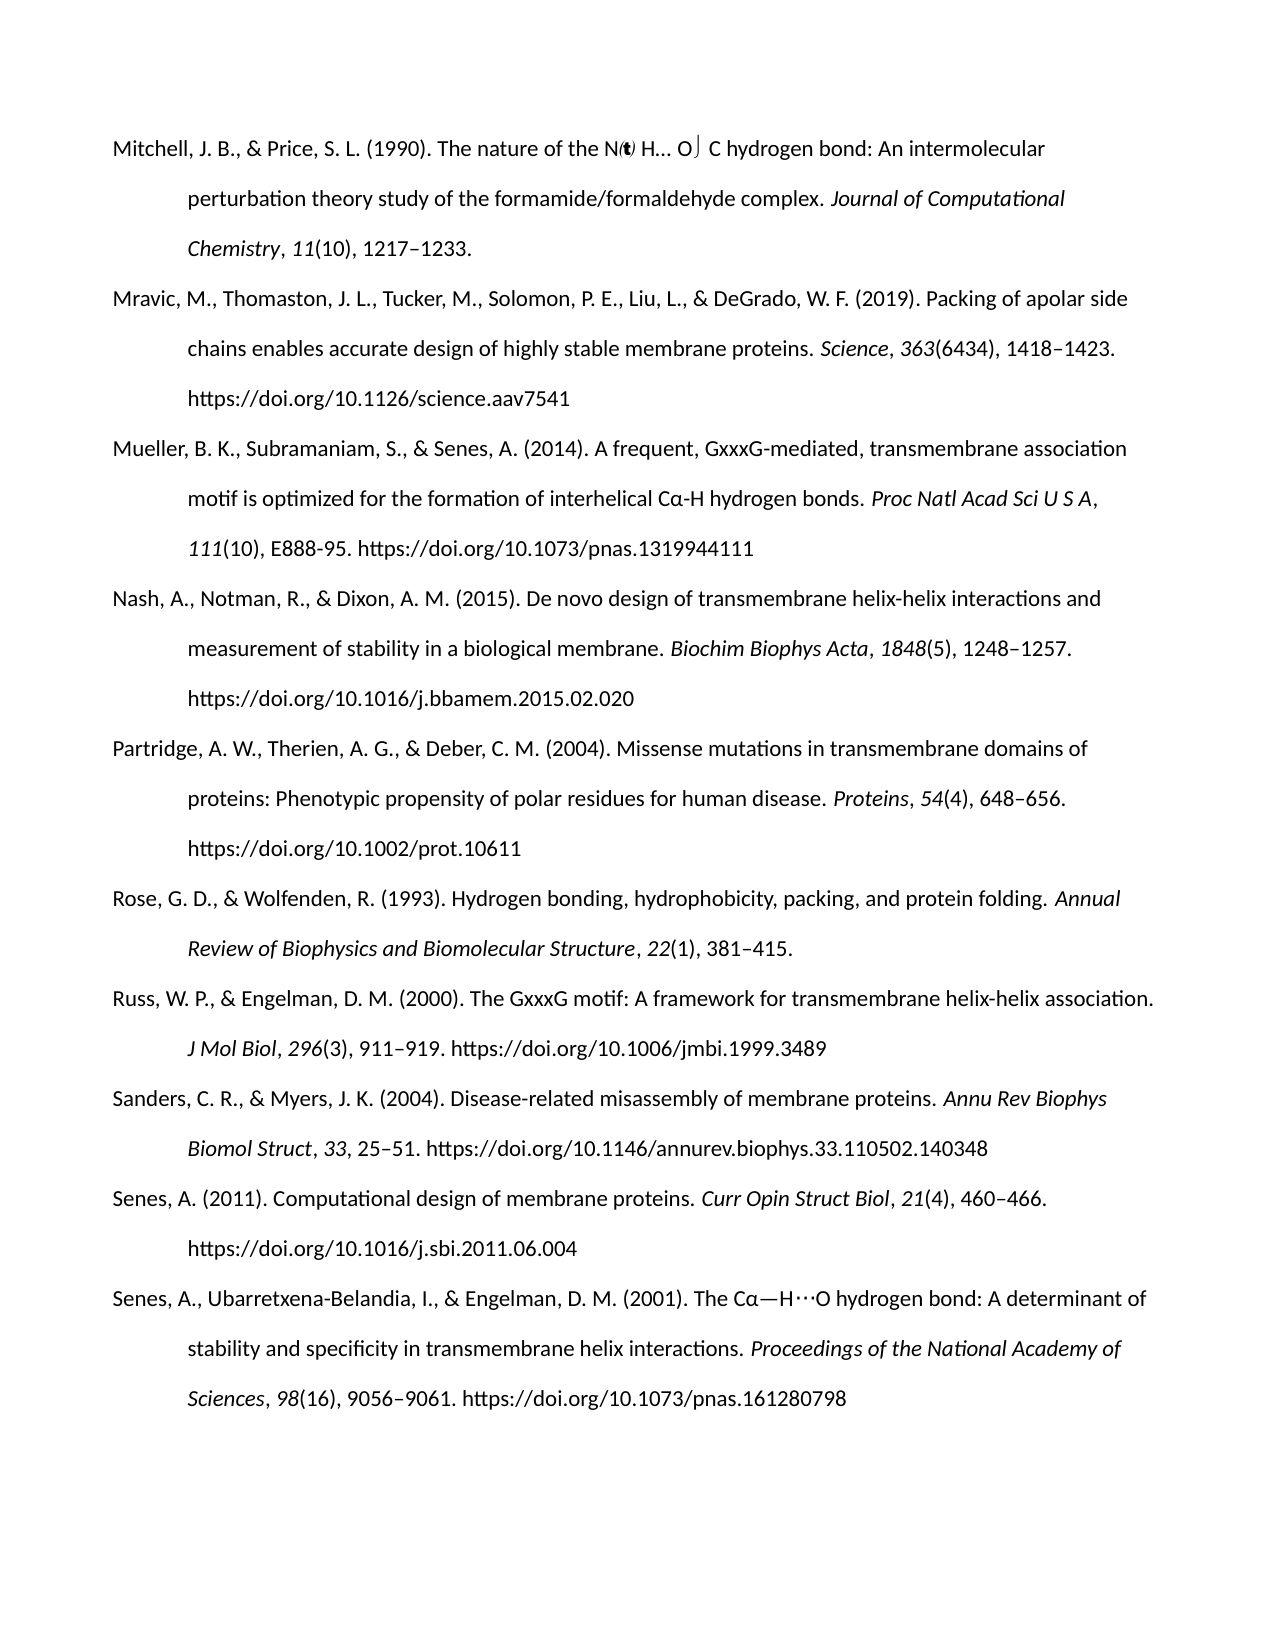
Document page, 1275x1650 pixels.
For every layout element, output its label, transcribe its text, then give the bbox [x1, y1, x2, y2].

text Senes, A. (2011). Computational design of membrane proteins. Curr Opin Struct Biol, 21(4), 460–466. https://doi.org/10.1016/j.sbi.2011.06.004 [112, 1162, 1162, 1262]
text Senes, A., Ubarretxena-Belandia, I., & Engelman, D. M. (2001). The Cα—H⋅⋅⋅O hydrogen bond: A determinant of stability and specificity in transmembrane helix interactions. Proceedings of the National Academy of Sciences, 98(16), 9056–9061. https://doi.org/10.1073/pnas.161280798 [112, 1262, 1162, 1412]
text Partridge, A. W., Therien, A. G., & Deber, C. M. (2004). Missense mutations in transmembrane domains of proteins: Phenotypic propensity of polar residues for human disease. Proteins, 54(4), 648–656. https://doi.org/10.1002/prot.10611 [112, 712, 1162, 862]
text Nash, A., Notman, R., & Dixon, A. M. (2015). De novo design of transmembrane helix-helix interactions and measurement of stability in a biological membrane. Biochim Biophys Acta, 1848(5), 1248–1257. https://doi.org/10.1016/j.bbamem.2015.02.020 [112, 562, 1162, 712]
text Mravic, M., Thomaston, J. L., Tucker, M., Solomon, P. E., Liu, L., & DeGrado, W. F. (2019). Packing of apolar side chains enables accurate design of highly stable membrane proteins. Science, 363(6434), 1418–1423. https://doi.org/10.1126/science.aav7541 [112, 262, 1162, 412]
text Mitchell, J. B., & Price, S. L. (1990). The nature of the N H… ︁O C hydrogen bond: An intermolecular perturbation theory study of the formamide/formaldehyde complex. Journal of Computational Chemistry, 11(10), 1217–1233. [112, 112, 1162, 262]
text Mueller, B. K., Subramaniam, S., & Senes, A. (2014). A frequent, GxxxG-mediated, transmembrane association motif is optimized for the formation of interhelical Cα-H hydrogen bonds. Proc Natl Acad Sci U S A, 111(10), E888-95. https://doi.org/10.1073/pnas.1319944111 [112, 412, 1162, 562]
text Rose, G. D., & Wolfenden, R. (1993). Hydrogen bonding, hydrophobicity, packing, and protein folding. Annual Review of Biophysics and Biomolecular Structure, 22(1), 381–415. [112, 862, 1162, 962]
text Sanders, C. R., & Myers, J. K. (2004). Disease-related misassembly of membrane proteins. Annu Rev Biophys Biomol Struct, 33, 25–51. https://doi.org/10.1146/annurev.biophys.33.110502.140348 [112, 1062, 1162, 1162]
text Russ, W. P., & Engelman, D. M. (2000). The GxxxG motif: A framework for transmembrane helix-helix association. J Mol Biol, 296(3), 911–919. https://doi.org/10.1006/jmbi.1999.3489 [112, 962, 1162, 1062]
